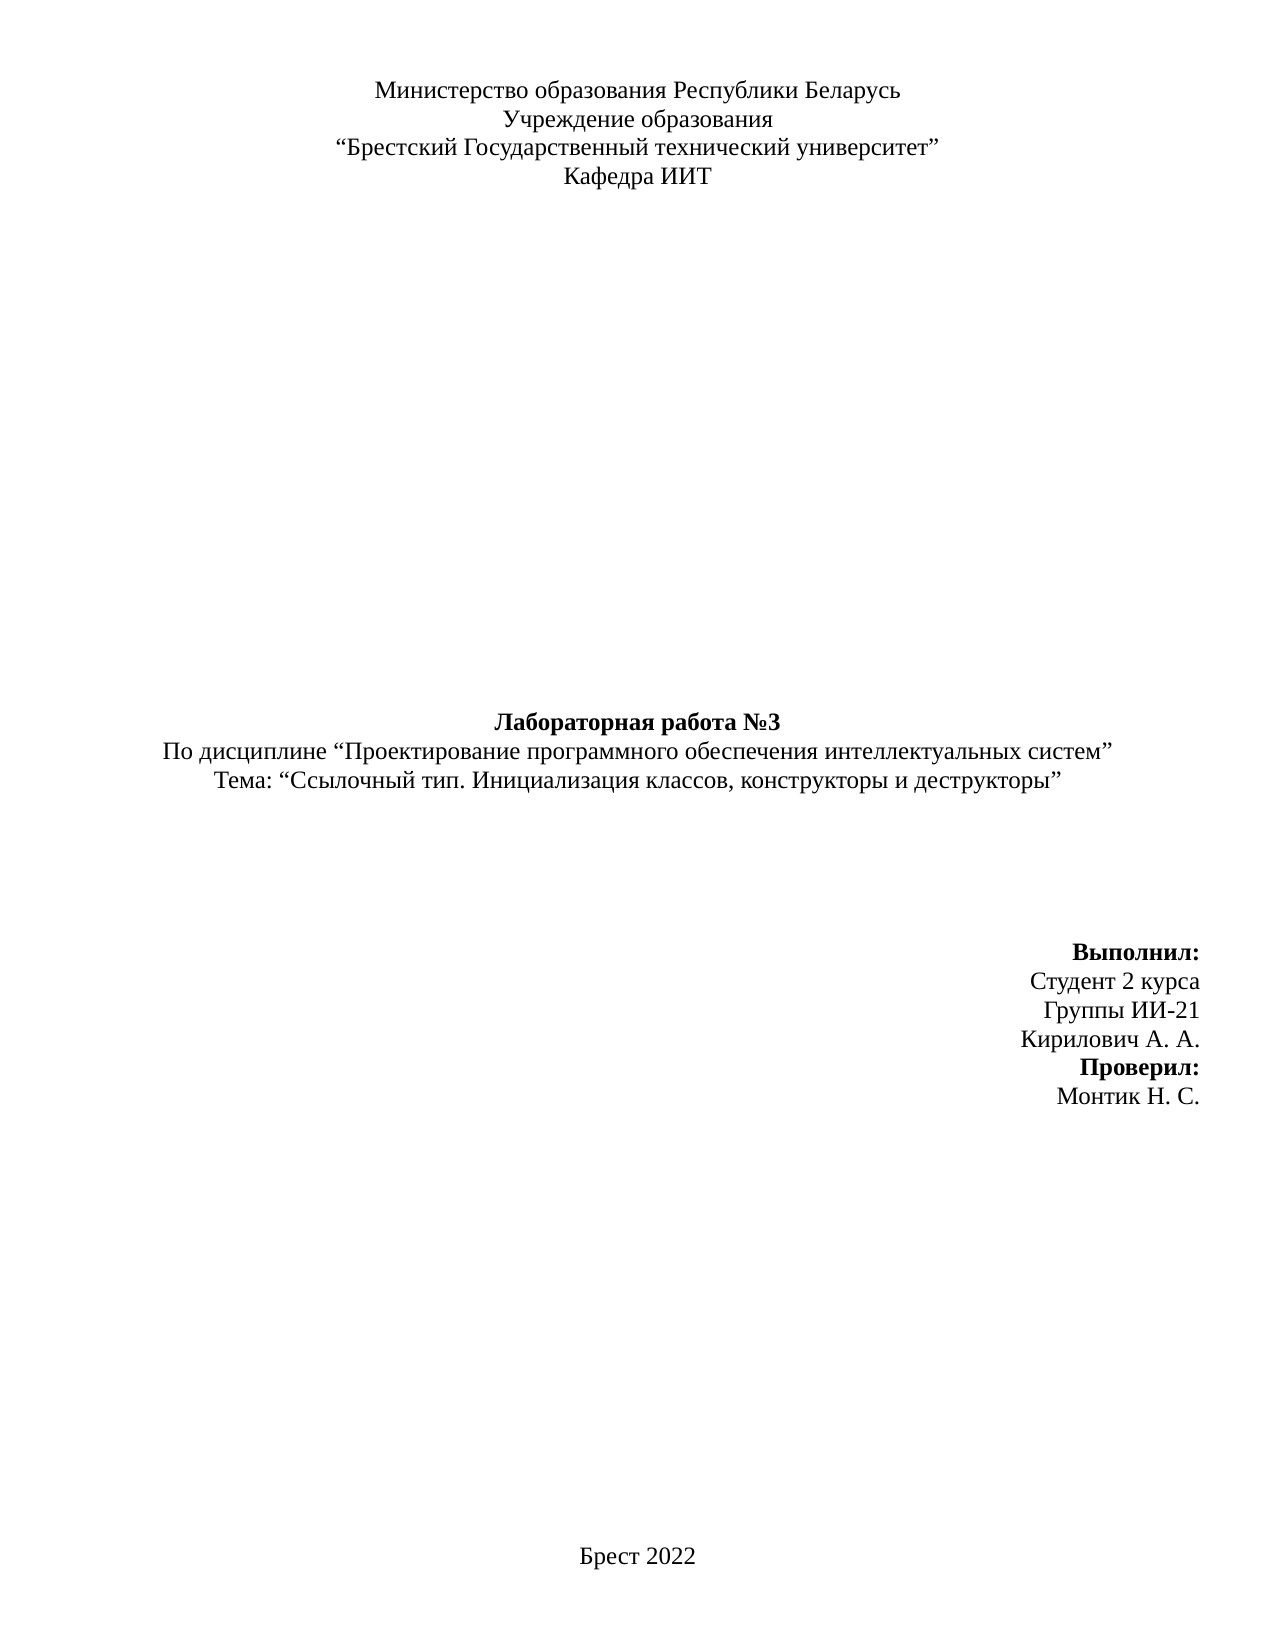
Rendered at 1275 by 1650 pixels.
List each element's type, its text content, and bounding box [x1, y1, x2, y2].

text Брест 2022 [75, 1541, 1200, 1570]
text Министерство образования Республики Беларусь [75, 75, 1200, 104]
text Тема: “Ссылочный тип. Инициализация классов, конструкторы и деструкторы” [75, 765, 1200, 794]
text Учреждение образования [75, 104, 1200, 132]
text Кирилович А. А. [75, 1024, 1200, 1052]
text Студент 2 курса [75, 966, 1200, 995]
text По дисциплине “Проектирование программного обеспечения интеллектуальных систем” [75, 736, 1200, 765]
text “Брестский Государственный технический университет” [75, 132, 1200, 161]
text Монтик Н. С. [75, 1081, 1200, 1110]
text Группы ИИ-21 [75, 995, 1200, 1024]
text Кафедра ИИТ [75, 161, 1200, 190]
text Проверил: [75, 1052, 1200, 1081]
text Выполнил: [75, 937, 1200, 966]
text Лабораторная работа №3 [75, 707, 1200, 736]
